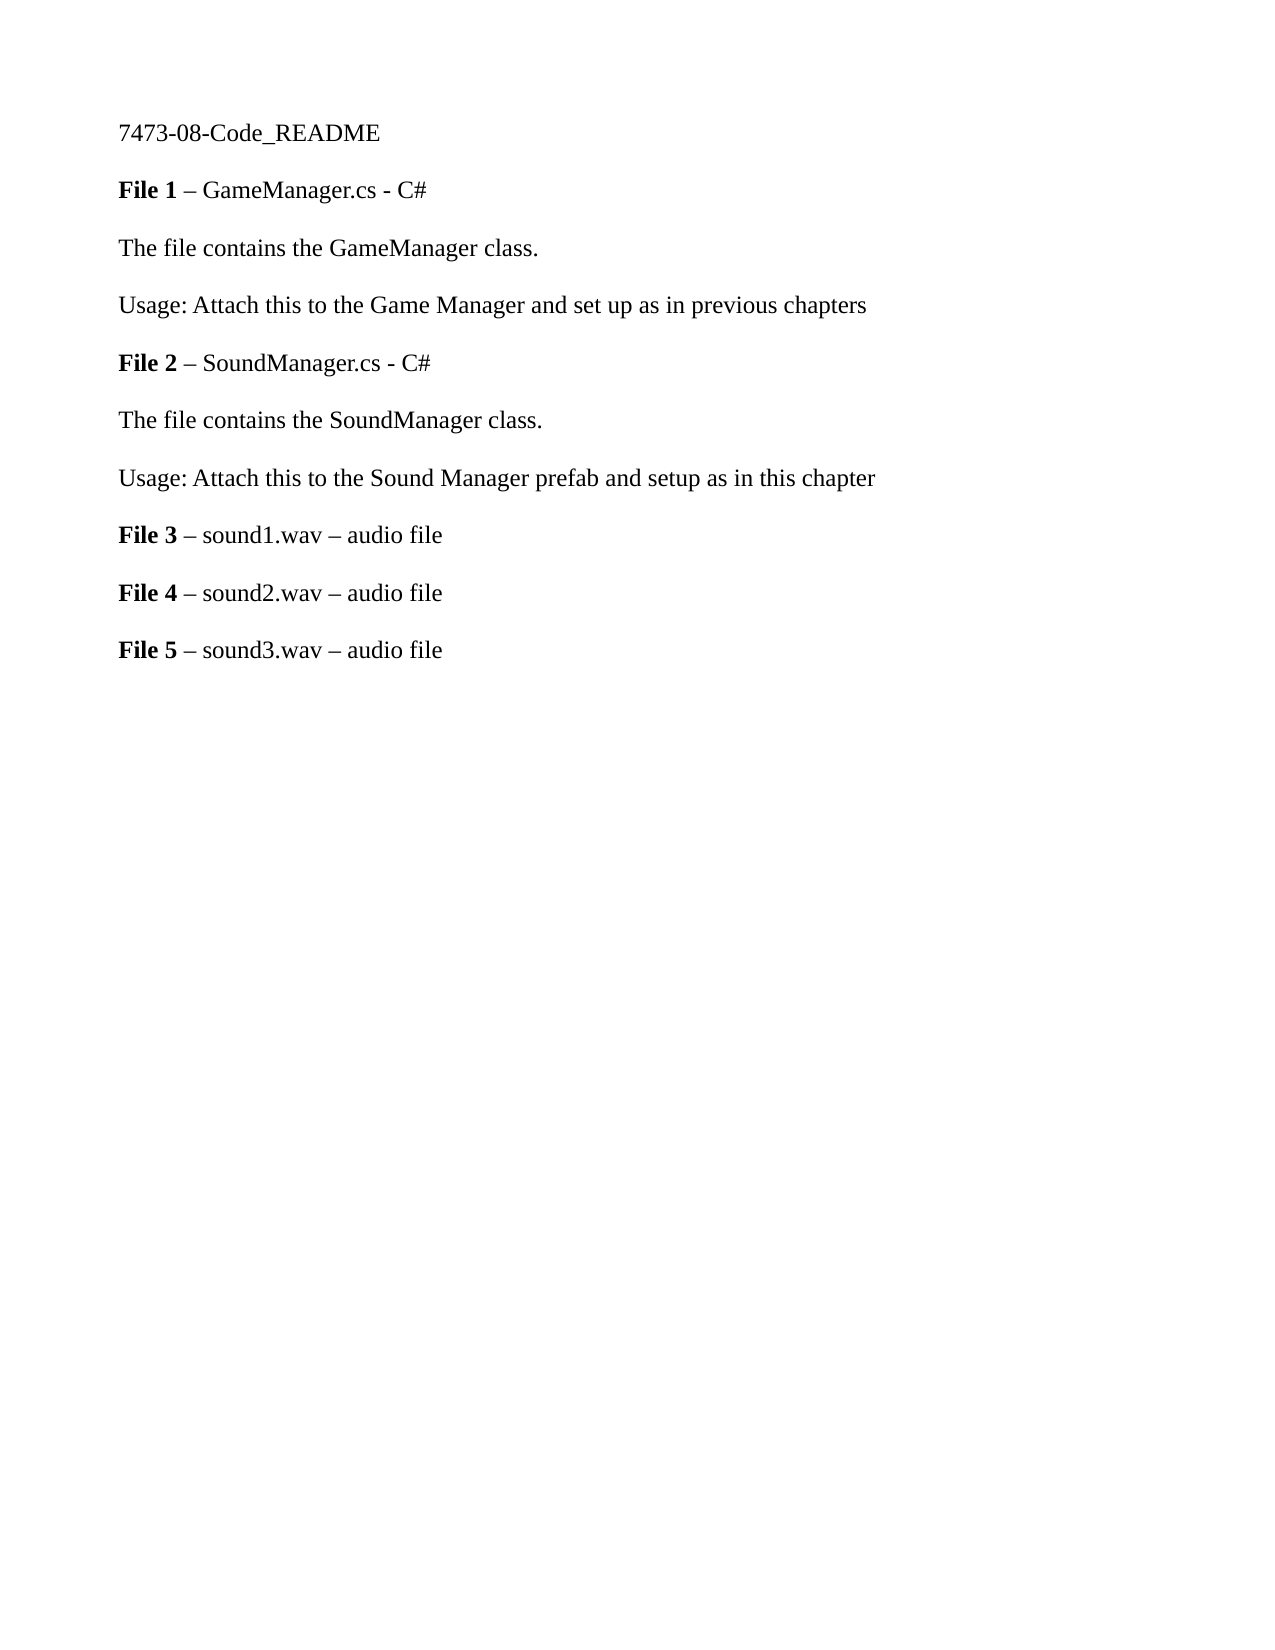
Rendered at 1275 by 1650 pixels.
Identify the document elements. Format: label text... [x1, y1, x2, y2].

text File 5 – sound3.wav – audio file [118, 636, 1157, 664]
text File 4 – sound2.wav – audio file [118, 578, 1157, 607]
text Usage: Attach this to the Sound Manager prefab and setup as in this chapter [118, 463, 1157, 492]
text The file contains the SoundManager class. [118, 406, 1157, 434]
text File 1 – GameManager.cs - C# [118, 176, 1157, 204]
text 7473-08-Code_README [118, 118, 1157, 147]
text File 3 – sound1.wav – audio file [118, 521, 1157, 549]
text The file contains the GameManager class. [118, 233, 1157, 262]
text File 2 – SoundManager.cs - C# [118, 348, 1157, 377]
text Usage: Attach this to the Game Manager and set up as in previous chapters [118, 291, 1157, 319]
